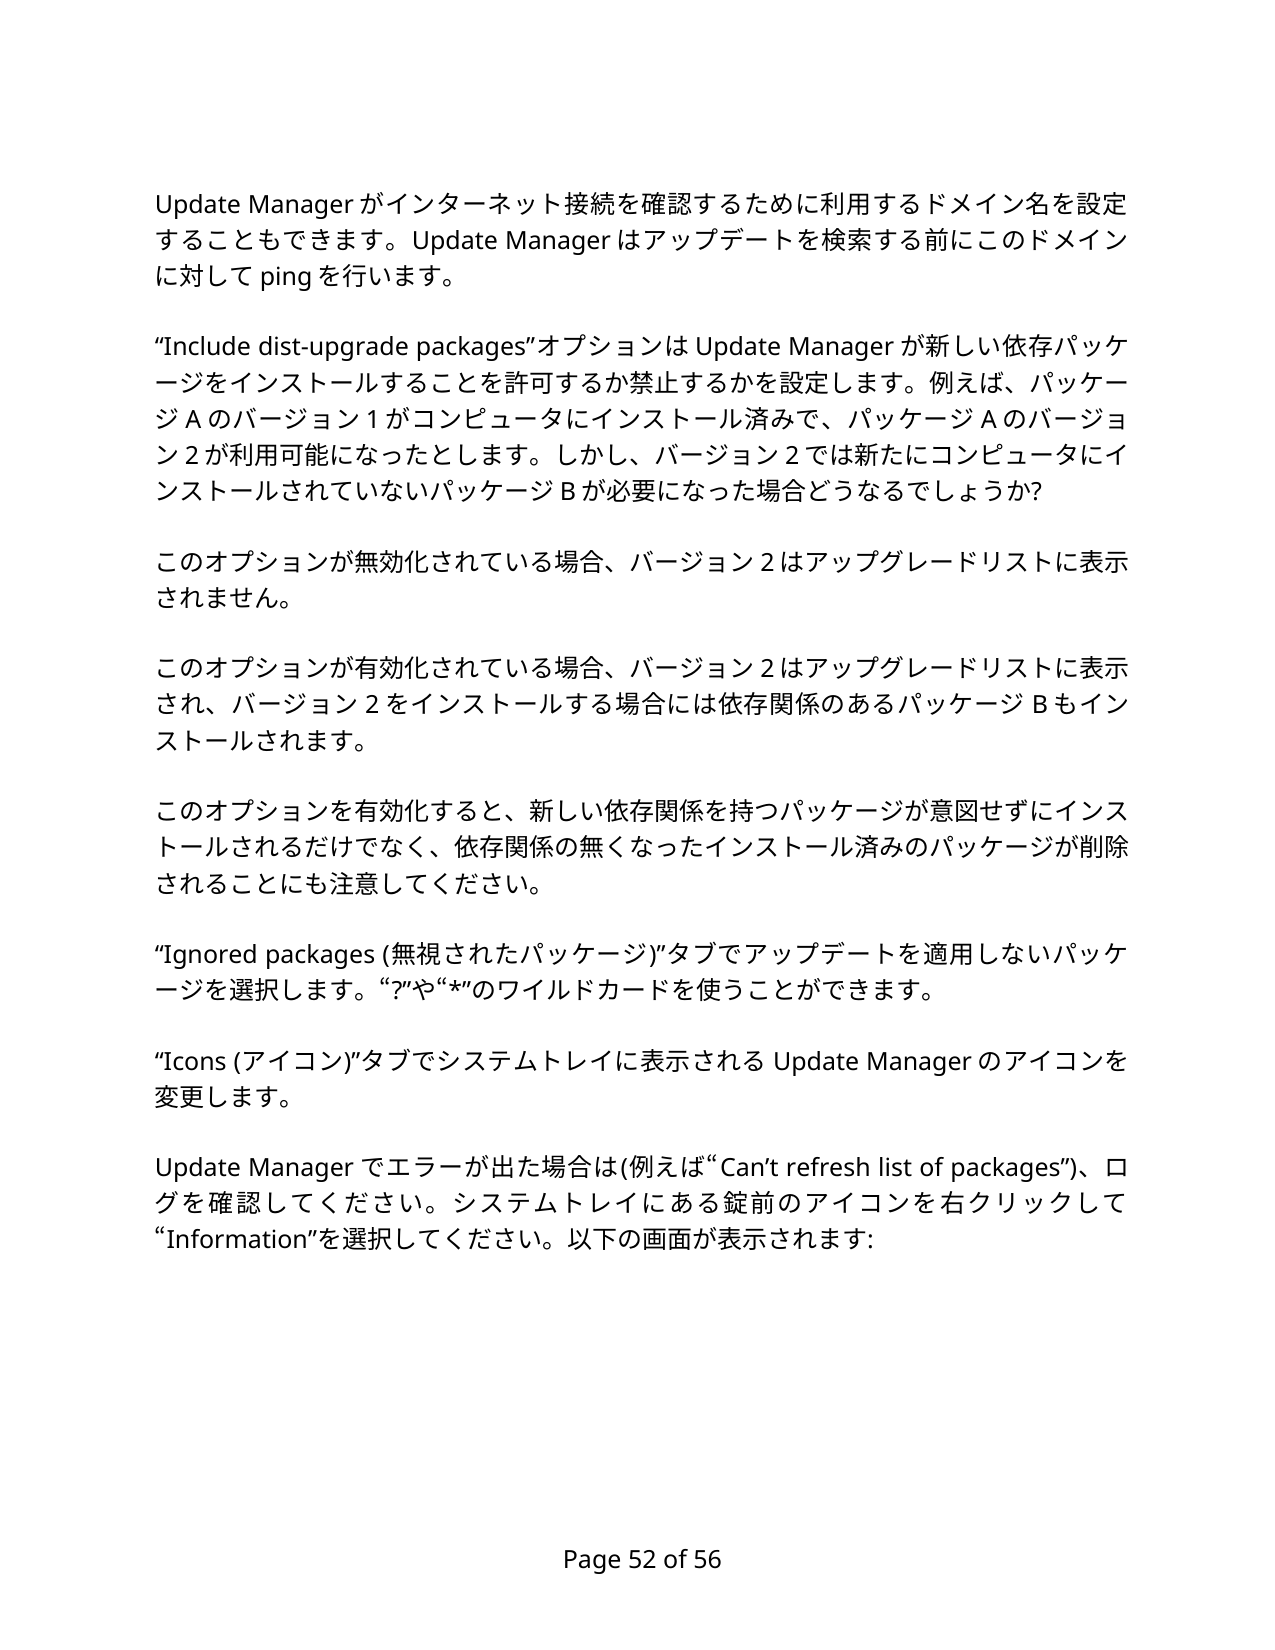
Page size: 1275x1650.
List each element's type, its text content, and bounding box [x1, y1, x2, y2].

text “Include dist-upgrade packages”オプションはUpdate Managerが新しい依存パッケージをインストールすることを許可するか禁止するかを設定します。例えば、パッケージAのバージョン1がコンピュータにインストール済みで、パッケージAのバージョン2が利用可能になったとします。しかし、バージョン2では新たにコンピュータにインストールされていないパッケージBが必要になった場合どうなるでしょうか? [154, 327, 1130, 508]
text このオプションが有効化されている場合、バージョン2はアップグレードリストに表示され、バージョン2をインストールする場合には依存関係のあるパッケージBもインストールされます。 [154, 649, 1130, 757]
text “Icons (アイコン)”タブでシステムトレイに表示されるUpdate Managerのアイコンを変更します。 [154, 1041, 1130, 1113]
text Update Managerでエラーが出た場合は(例えば“Can’t refresh list of packages”)、ログを確認してください。システムトレイにある錠前のアイコンを右クリックして“Information”を選択してください。以下の画面が表示されます: [154, 1147, 1130, 1256]
text “Ignored packages (無視されたパッケージ)”タブでアップデートを適用しないパッケージを選択します。“?”や“*”のワイルドカードを使うことができます。 [154, 934, 1130, 1007]
text このオプションが無効化されている場合、バージョン2はアップグレードリストに表示されません。 [154, 542, 1130, 615]
text Update Managerがインターネット接続を確認するために利用するドメイン名を設定することもできます。Update Managerはアップデートを検索する前にこのドメインに対してpingを行います。 [154, 184, 1130, 293]
